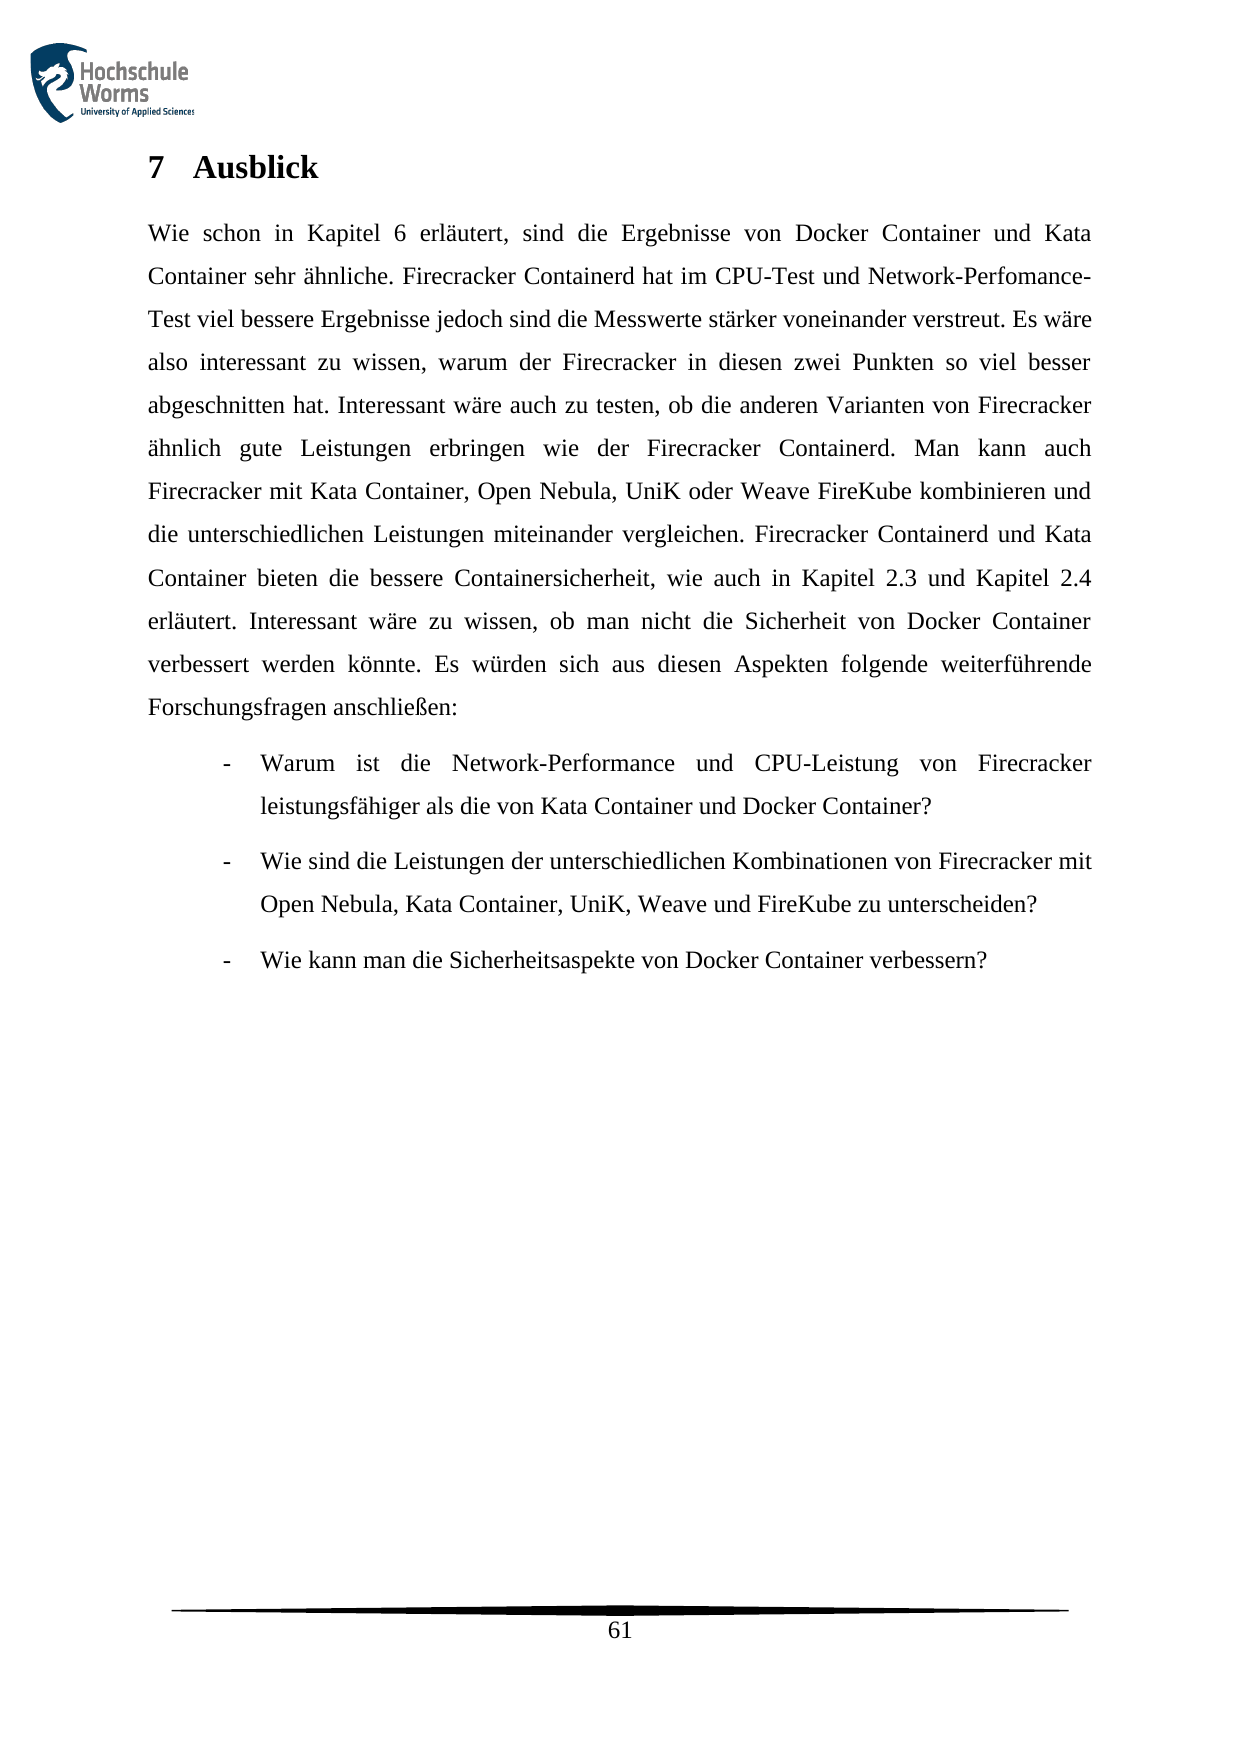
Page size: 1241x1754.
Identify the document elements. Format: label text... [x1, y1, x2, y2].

list Wie kann man die Sicherheitsaspekte von Docker Container verbessern? [223, 945, 1092, 974]
text Wie schon in Kapitel 6 erläutert, sind die Ergebnisse von Docker Container und Kata Container sehr ähnliche. Firecracker Containerd hat im CPU-Test und Network-Perfomance-Test viel bessere Ergebnisse jedoch sind die Messwerte stärker voneinander verstreut. Es wäre also interessant zu wissen, warum der Firecracker in diesen zwei Punkten so viel besser abgeschnitten hat. Interessant wäre auch zu testen, ob die anderen Varianten von Firecracker ähnlich gute Leistungen erbringen wie der Firecracker Containerd. Man kann auch Firecracker mit Kata Container, Open Nebula, UniK oder Weave FireKube kombinieren und die unterschiedlichen Leistungen miteinander vergleichen. Firecracker Containerd und Kata Container bieten die bessere Containersicherheit, wie auch in Kapitel 2.3 und Kapitel 2.4 erläutert. Interessant wäre zu wissen, ob man nicht die Sicherheit von Docker Container verbessert werden könnte. Es würden sich aus diesen Aspekten folgende weiterführende Forschungsfragen anschließen: [148, 218, 1092, 721]
list Wie sind die Leistungen der unterschiedlichen Kombinationen von Firecracker mit Open Nebula, Kata Container, UniK, Weave und FireKube zu unterscheiden? [223, 846, 1092, 918]
list Warum ist die Network-Performance und CPU-Leistung von Firecracker leistungsfähiger als die von Kata Container und Docker Container? [223, 748, 1092, 819]
subtitle Ausblick [148, 148, 1092, 186]
